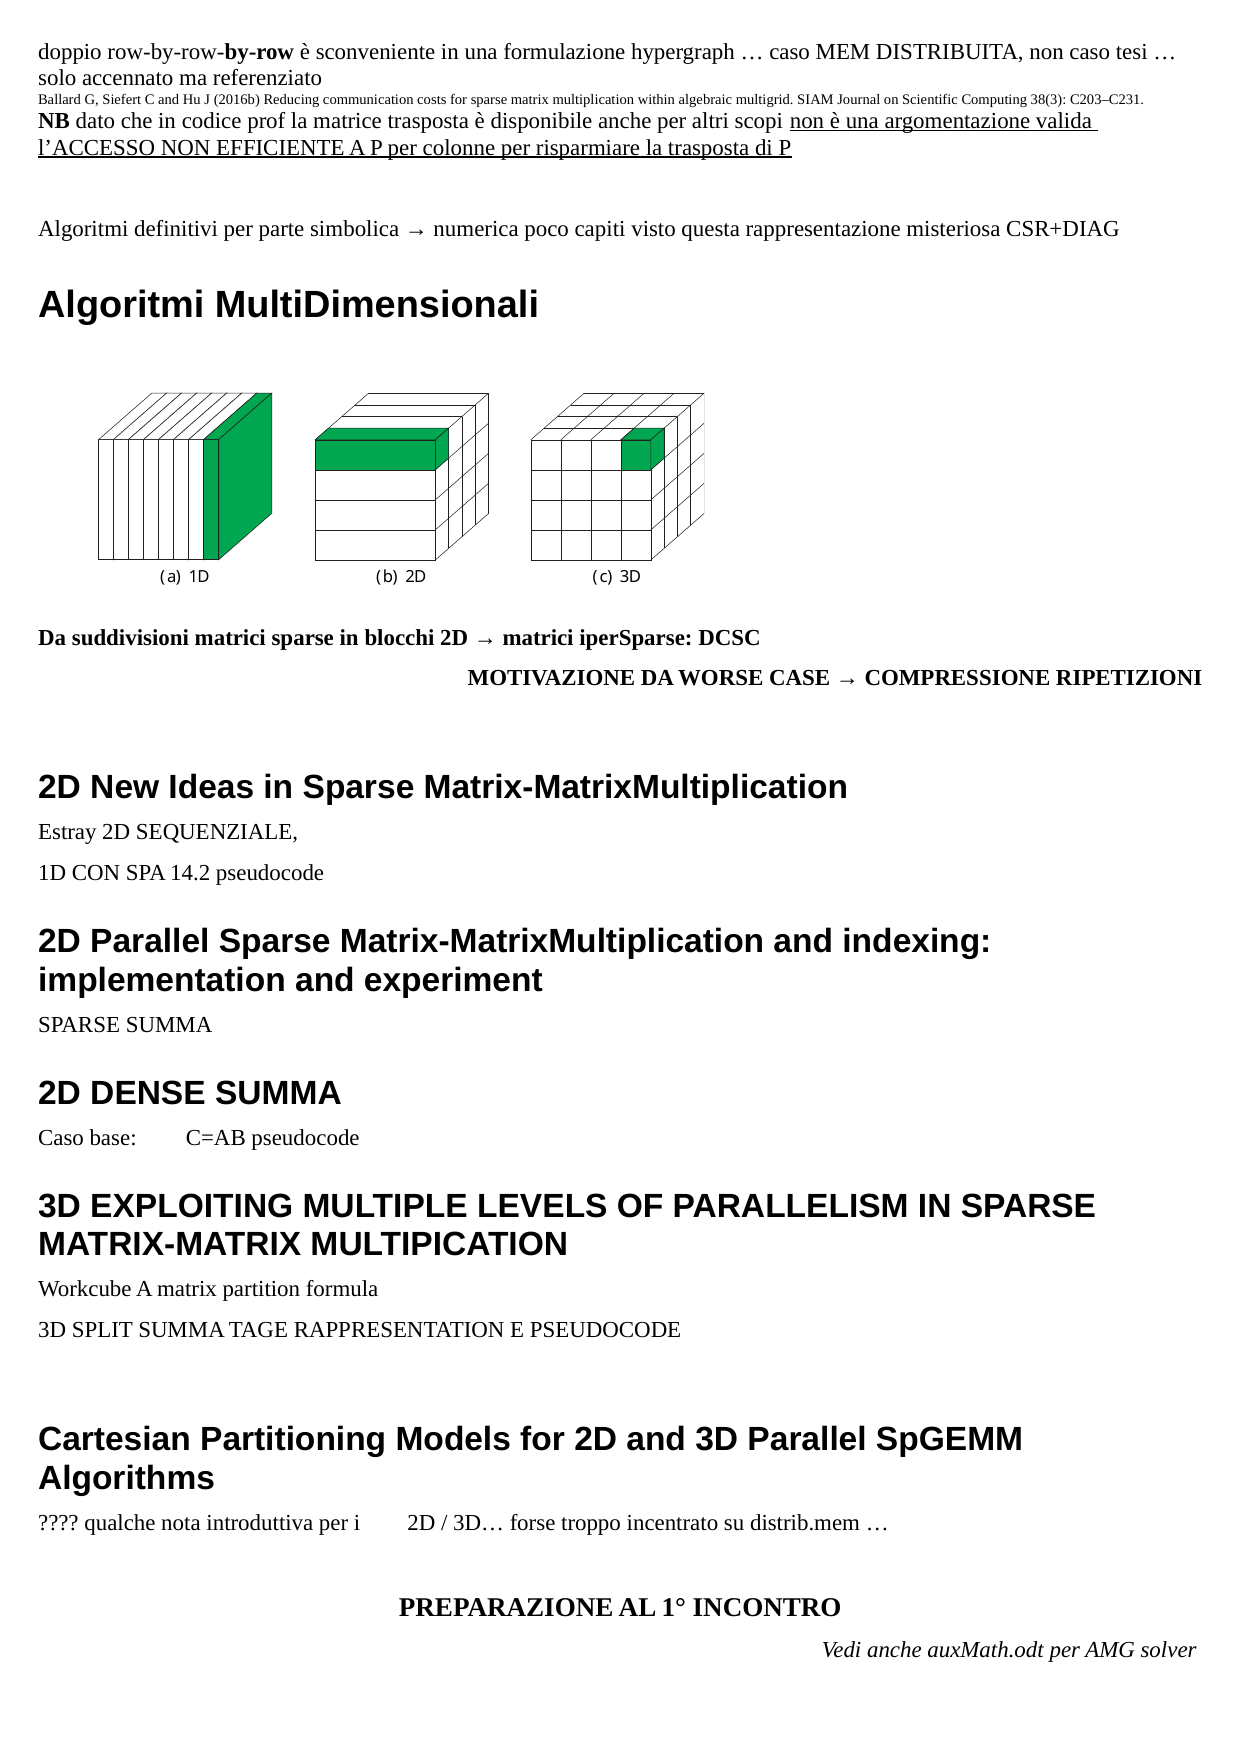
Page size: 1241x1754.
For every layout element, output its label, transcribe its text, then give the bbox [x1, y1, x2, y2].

subtitle 3D EXPLOITING MULTIPLE LEVELS OF PARALLELISM IN SPARSE MATRIX-MATRIX MULTIPICATION [38, 1186, 1202, 1263]
text Vedi anche auxMath.odt per AMG solver [38, 1636, 1202, 1663]
text Estray 2D SEQUENZIALE, [38, 818, 1202, 845]
text Da suddivisioni matrici sparse in blocchi 2D → matrici iperSparse: DCSC [38, 623, 1202, 650]
text Ballard G, Siefert C and Hu J (2016b) Reducing communication costs for sparse matrix multiplication within algebraic multigrid. SIAM Journal on Scientific Computing 38(3): C203–C231. [38, 91, 1202, 107]
text NB dato che in codice prof la matrice trasposta è disponibile anche per altri scopi non è una argomentazione valida l’ACCESSO NON EFFICIENTE A P per colonne per risparmiare la trasposta di P [38, 107, 1202, 160]
text doppio row-by-row-by-row è sconveniente in una formulazione hypergraph … caso MEM DISTRIBUITA, non caso tesi … solo accennato ma referenziato [38, 38, 1202, 91]
text Workcube A matrix partition formula [38, 1275, 1202, 1302]
text Algoritmi definitivi per parte simbolica → numerica poco capiti visto questa rappresentazione misteriosa CSR+DIAG [38, 216, 1202, 242]
text 3D SPLIT SUMMA TAGE RAPPRESENTATION E PSEUDOCODE [38, 1316, 1202, 1343]
subtitle Algoritmi MultiDimensionali [38, 281, 1202, 325]
subtitle 2D New Ideas in Sparse Matrix-MatrixMultiplication [38, 767, 1202, 806]
subtitle 2D Parallel Sparse Matrix-MatrixMultiplication and indexing: implementation and experiment [38, 921, 1202, 998]
subtitle 2D DENSE SUMMA [38, 1073, 1202, 1111]
subtitle Cartesian Partitioning Models for 2D and 3D Parallel SpGEMM Algorithms [38, 1419, 1202, 1496]
text ???? qualche nota introduttiva per i 2D / 3D… forse troppo incentrato su distrib.mem … [38, 1509, 1202, 1535]
text PREPARAZIONE AL 1° INCONTRO [38, 1591, 1202, 1622]
text SPARSE SUMMA [38, 1011, 1202, 1037]
text Caso base: C=AB pseudocode [38, 1124, 1202, 1150]
text 1D CON SPA 14.2 pseudocode [38, 859, 1202, 886]
text MOTIVAZIONE DA WORSE CASE → COMPRESSIONE RIPETIZIONI [38, 664, 1202, 691]
